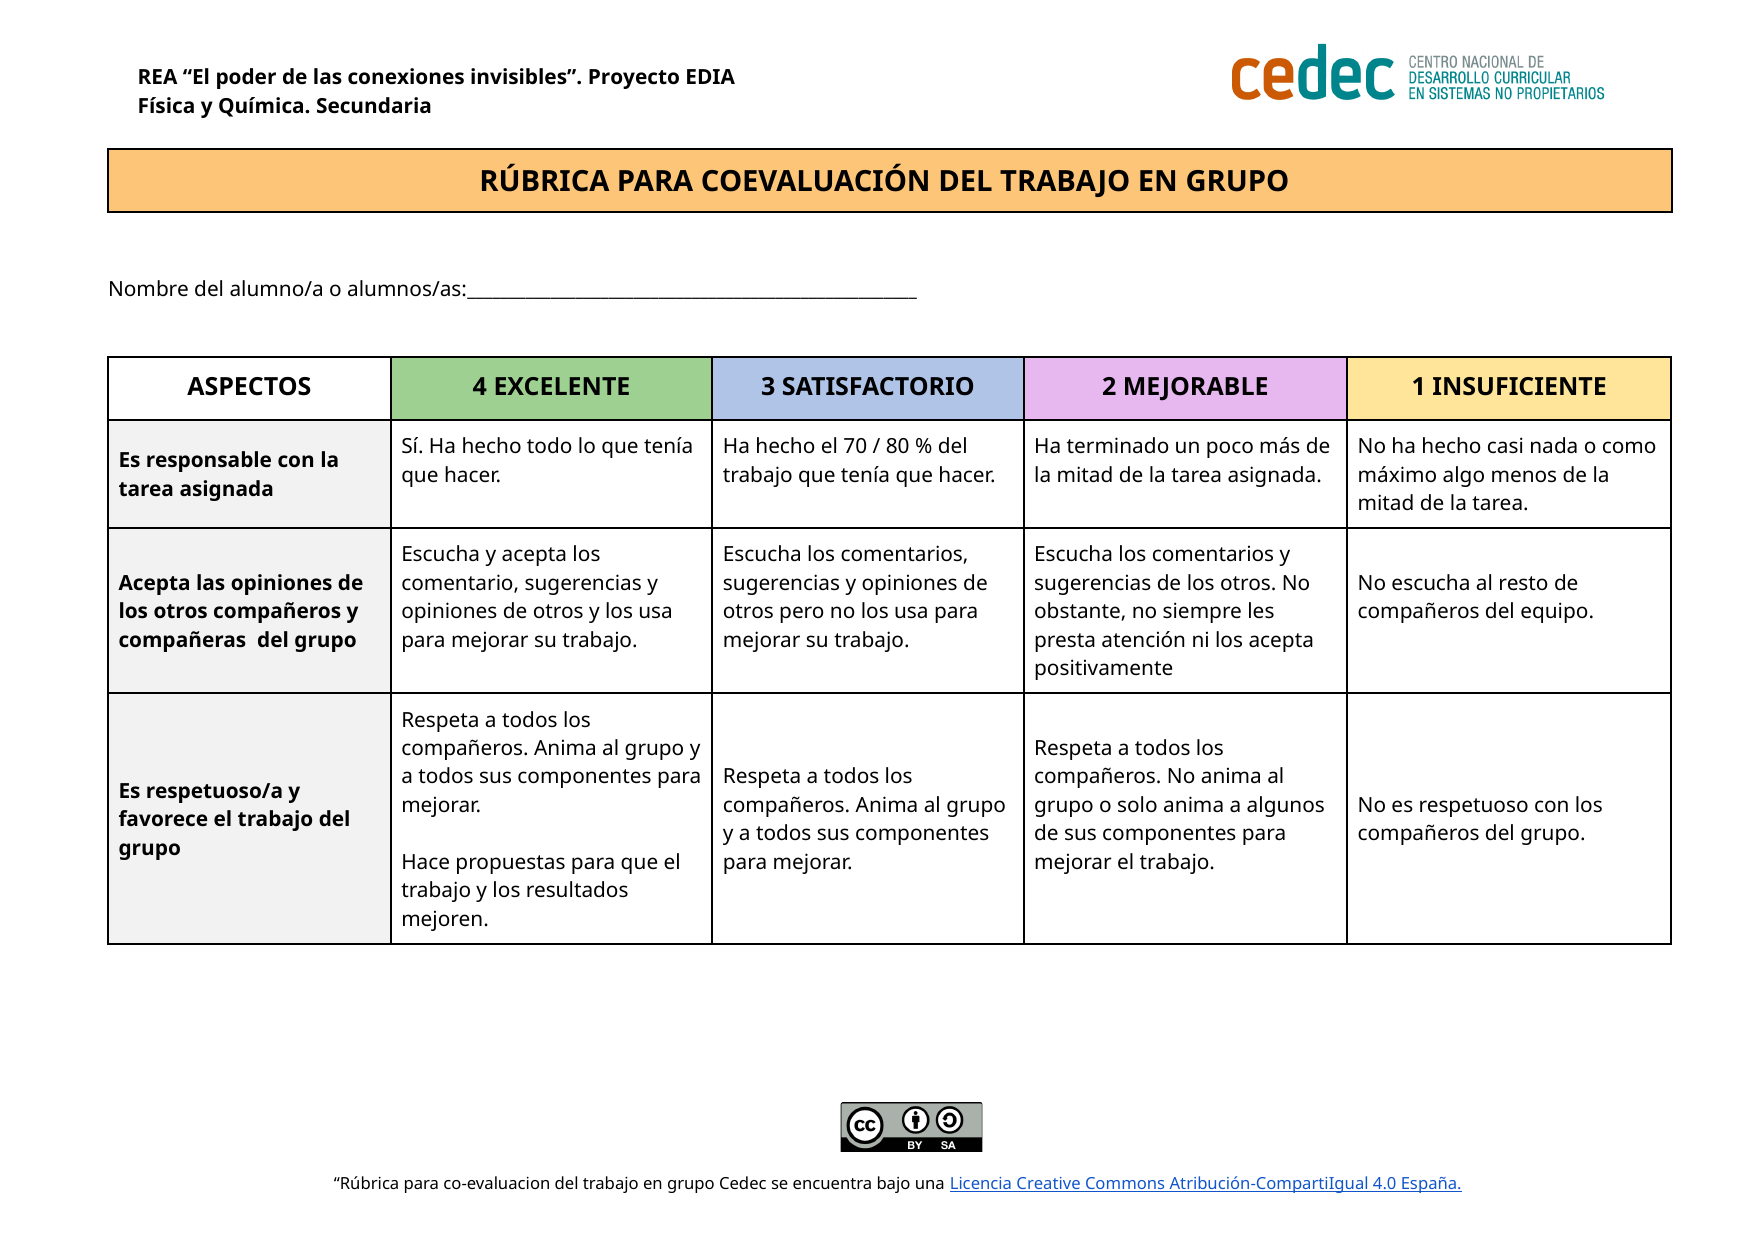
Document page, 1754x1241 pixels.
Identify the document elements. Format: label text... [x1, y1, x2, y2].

table_cell Sí. Ha hecho todo lo que tenía que hacer. [392, 421, 711, 527]
table_header 4 EXCELENTE [392, 358, 711, 419]
table_cell No ha hecho casi nada o como máximo algo menos de la mitad de la tarea. [1348, 421, 1670, 527]
table_header 2 MEJORABLE [1025, 358, 1346, 419]
table_cell Respeta a todos los compañeros. No anima al grupo o solo anima a algunos de sus componentes para mejorar el trabajo. [1025, 694, 1346, 943]
table_cell Ha hecho el 70 / 80 % del trabajo que tenía que hacer. [713, 421, 1023, 527]
table_cell Escucha los comentarios y sugerencias de los otros. No obstante, no siempre les presta atención ni los acepta positivamente [1025, 529, 1346, 692]
table_cell Ha terminado un poco más de la mitad de la tarea asignada. [1025, 421, 1346, 527]
table_cell No escucha al resto de compañeros del equipo. [1348, 529, 1670, 692]
text Nombre del alumno/a o alumnos/as:______________________________________________________ [108, 274, 1688, 302]
table_cell Escucha los comentarios, sugerencias y opiniones de otros pero no los usa para mejorar su trabajo. [713, 529, 1023, 692]
table_header ASPECTOS [109, 358, 390, 419]
table_header RÚBRICA PARA COEVALUACIÓN DEL TRABAJO EN GRUPO [109, 150, 1671, 211]
table_cell Respeta a todos los compañeros. Anima al grupo y a todos sus componentes para mejorar. [713, 694, 1023, 943]
picture [840, 1102, 983, 1152]
table_cell No es respetuoso con los compañeros del grupo. [1348, 694, 1670, 943]
table_cell Es responsable con la tarea asignada [109, 421, 390, 527]
table_cell Escucha y acepta los comentario, sugerencias y opiniones de otros y los usa para mejorar su trabajo. [392, 529, 711, 692]
table_cell Acepta las opiniones de los otros compañeros y compañeras del grupo [109, 529, 390, 692]
table_header 3 SATISFACTORIO [713, 358, 1023, 419]
picture [1229, 41, 1613, 110]
table_cell Respeta a todos los compañeros. Anima al grupo y a todos sus componentes para mejorar. Hace propuestas para que el trabajo y los resultados mejoren. [392, 694, 711, 943]
table_cell Es respetuoso/a y favorece el trabajo del grupo [109, 694, 390, 943]
table_header 1 INSUFICIENTE [1348, 358, 1670, 419]
